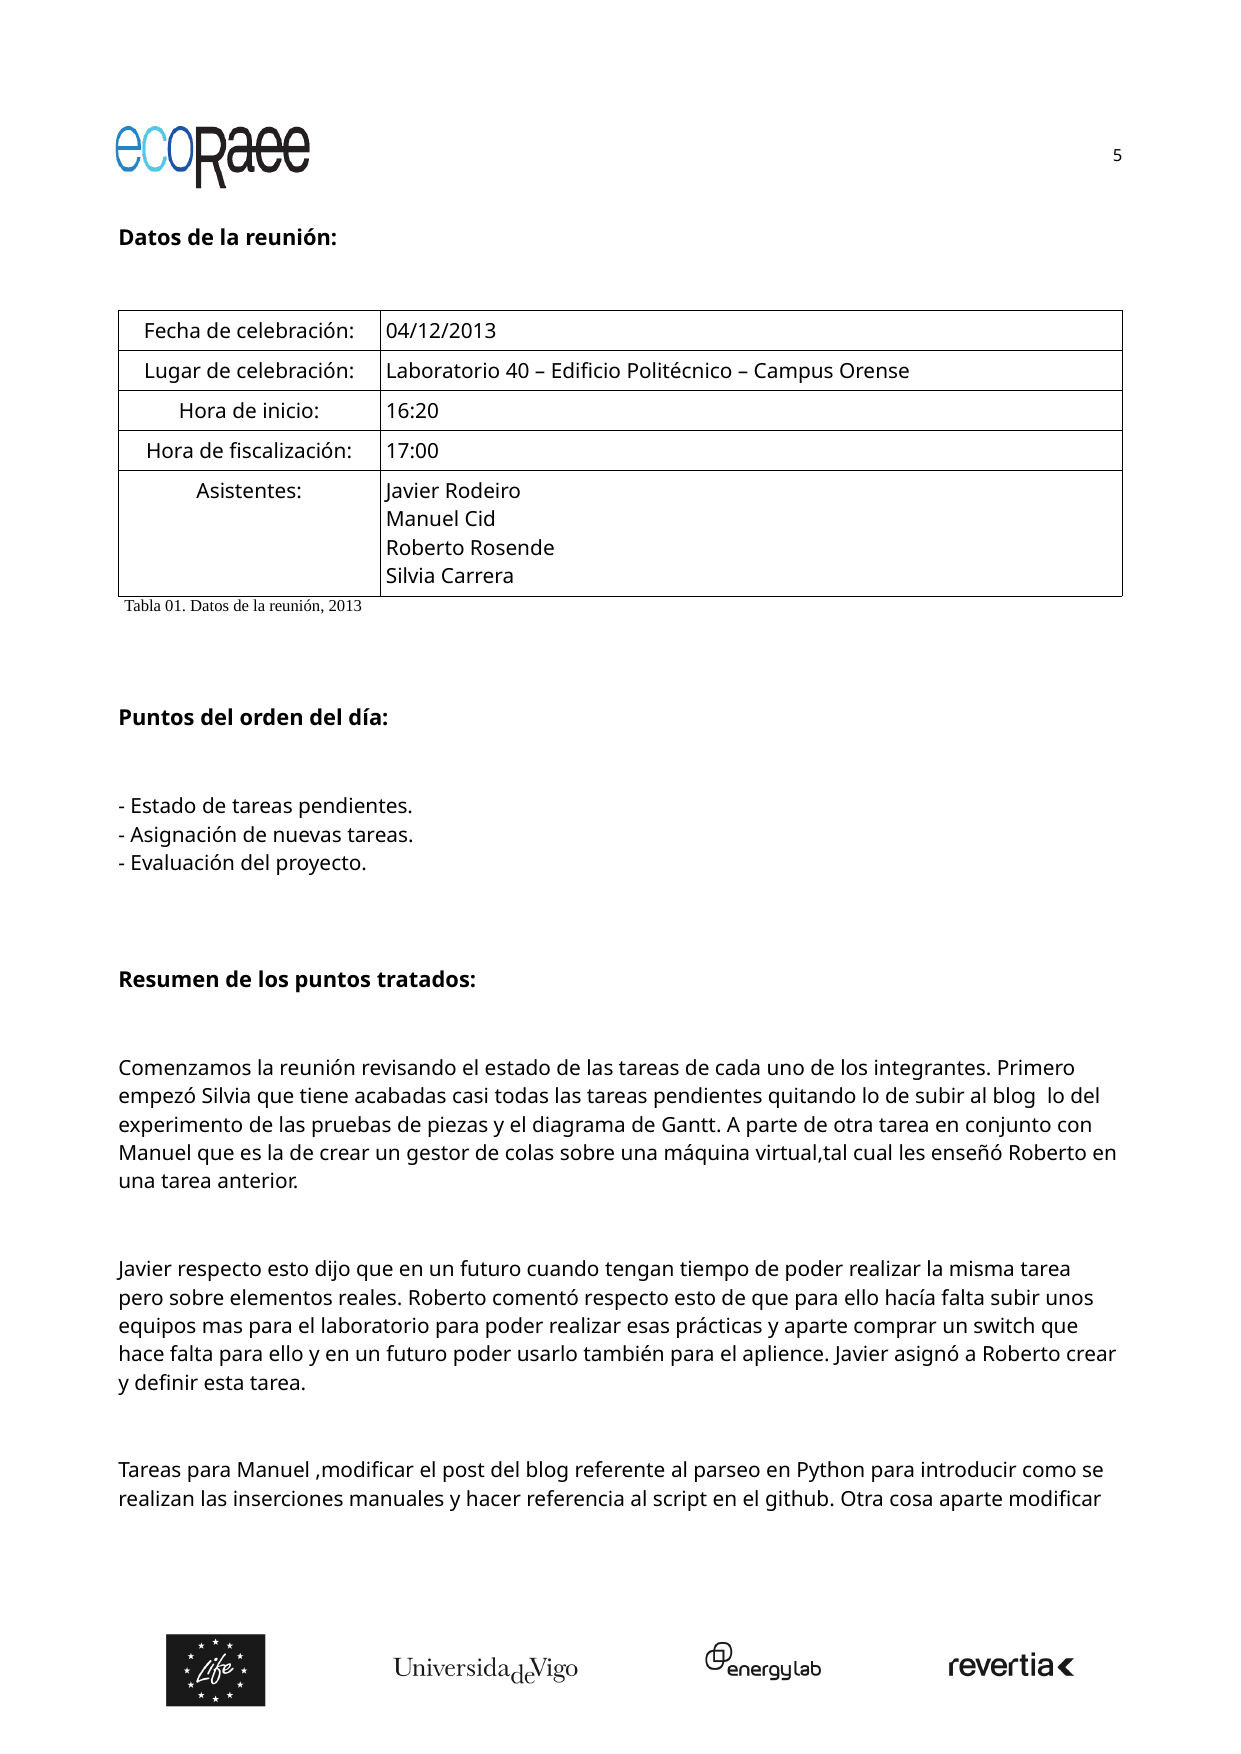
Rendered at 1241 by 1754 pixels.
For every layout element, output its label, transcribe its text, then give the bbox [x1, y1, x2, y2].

text Datos de la reunión: [118, 221, 1122, 251]
picture [118, 1514, 1123, 1754]
picture [114, 124, 311, 190]
table_cell Lugar de celebración: [119, 351, 380, 390]
table_cell Laboratorio 40 – Edificio Politécnico – Campus Orense [381, 351, 1122, 390]
text Comenzamos la reunión revisando el estado de las tareas de cada uno de los integrantes. Primero empezó Silvia que tiene acabadas casi todas las tareas pendientes quitando lo de subir al blog lo del experimento de las pruebas de piezas y el diagrama de Gantt. A parte de otra tarea en conjunto con Manuel que es la de crear un gestor de colas sobre una máquina virtual,tal cual les enseñó Roberto en una tarea anterior. [118, 1053, 1122, 1195]
text - Estado de tareas pendientes. [118, 791, 1122, 820]
text Puntos del orden del día: [118, 702, 1122, 732]
table_cell Hora de fiscalización: [119, 431, 380, 470]
text Javier respecto esto dijo que en un futuro cuando tengan tiempo de poder realizar la misma tarea pero sobre elementos reales. Roberto comentó respecto esto de que para ello hacía falta subir unos equipos mas para el laboratorio para poder realizar esas prácticas y aparte comprar un switch que hace falta para ello y en un futuro poder usarlo también para el aplience. Javier asignó a Roberto crear y definir esta tarea. [118, 1254, 1122, 1396]
text - Asignación de nuevas tareas. [118, 820, 1122, 848]
text Tabla 01. Datos de la reunión, 2013 [124, 597, 1122, 615]
table_header Fecha de celebración: [119, 311, 380, 350]
table_cell 16:20 [381, 391, 1122, 430]
text Tareas para Manuel ,modificar el post del blog referente al parseo en Python para introducir como se realizan las inserciones manuales y hacer referencia al script en el github. Otra cosa aparte modificar [118, 1455, 1122, 1512]
table_cell 17:00 [381, 431, 1122, 470]
text - Evaluación del proyecto. [118, 848, 1122, 877]
table_cell Javier Rodeiro Manuel Cid Roberto Rosende Silvia Carrera [381, 471, 1122, 596]
text Resumen de los puntos tratados: [118, 964, 1122, 994]
table_cell Hora de inicio: [119, 391, 380, 430]
table_header 04/12/2013 [381, 311, 1122, 350]
table_cell Asistentes: [119, 471, 380, 596]
